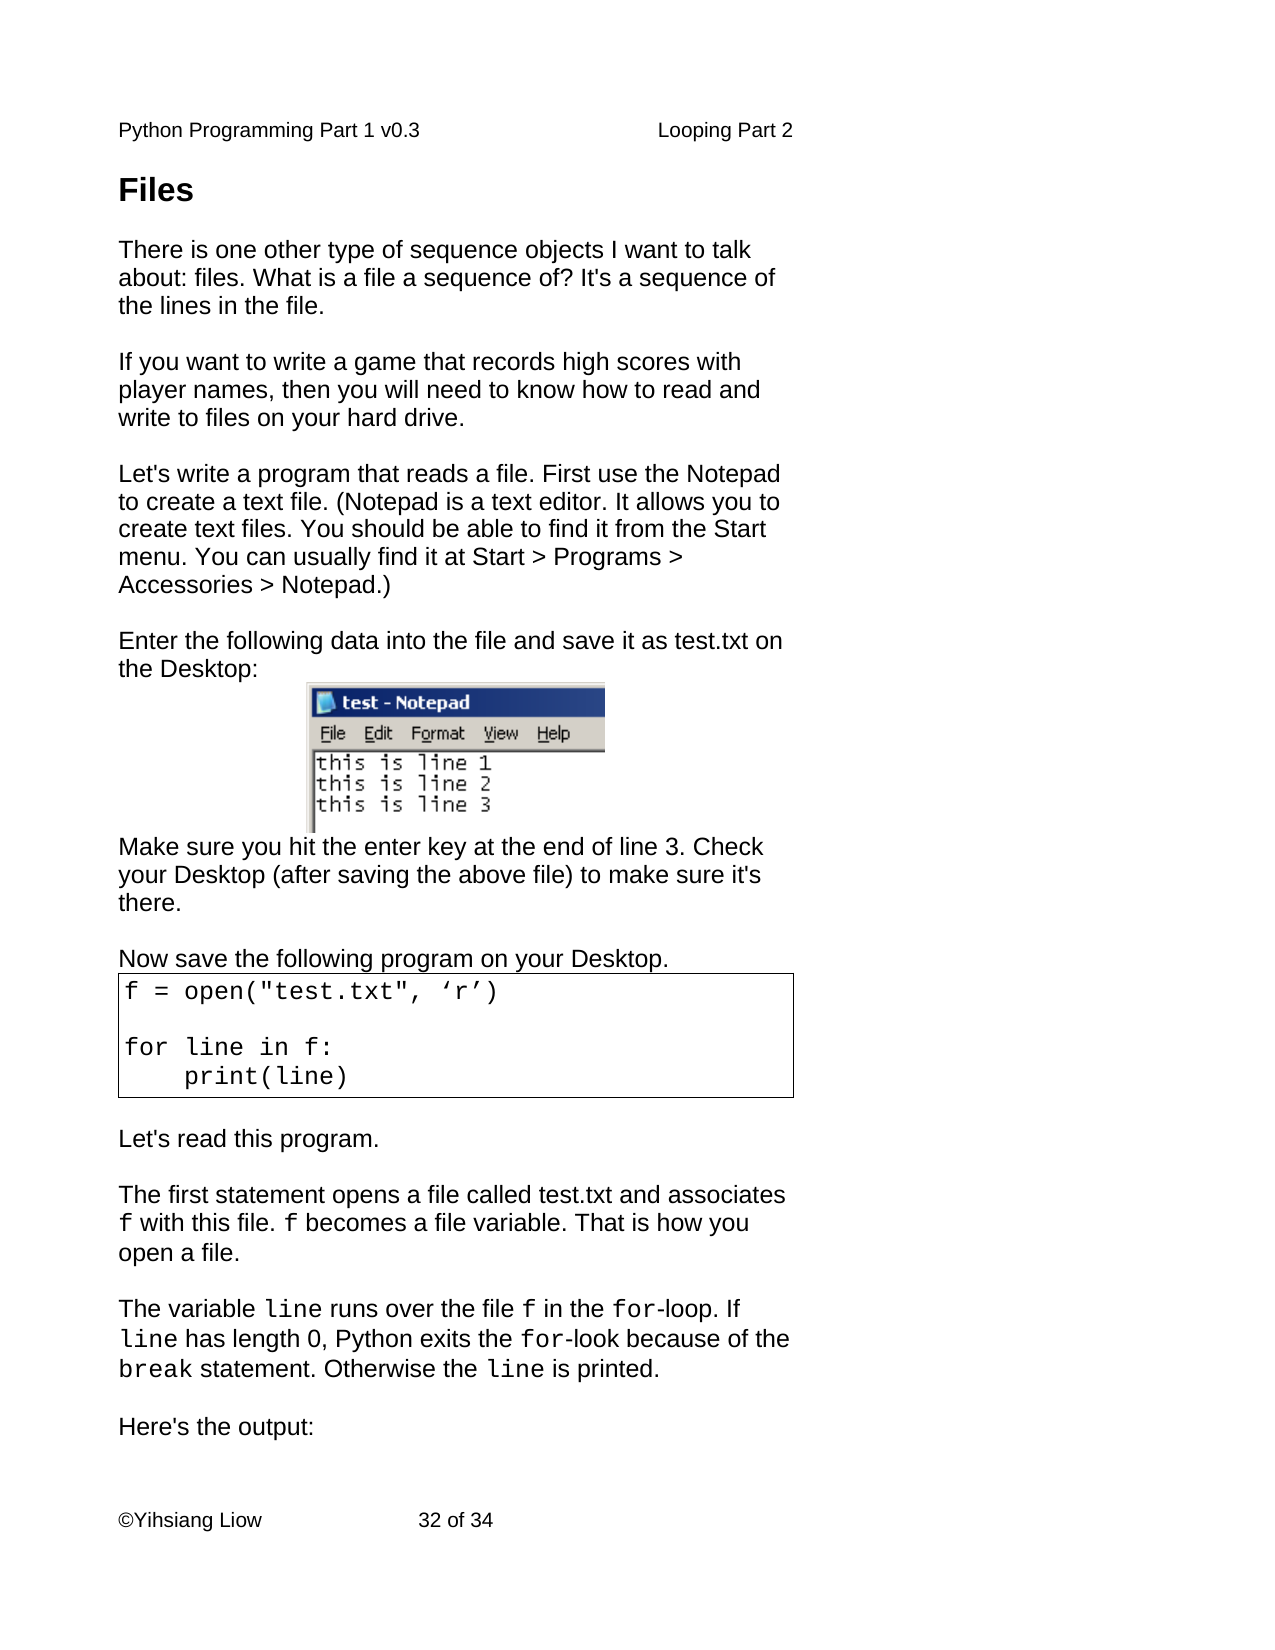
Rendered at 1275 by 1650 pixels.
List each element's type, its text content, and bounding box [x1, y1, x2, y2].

text Enter the following data into the file and save it as test.txt on the Desktop: [118, 627, 793, 683]
text Now save the following program on your Desktop. [118, 944, 793, 972]
text The variable line runs over the file f in the for-loop. If line has length 0, Python exits the for-look because of the break statement. Otherwise the line is printed. [118, 1295, 793, 1385]
text There is one other type of sequence objects I want to talk about: files. What is a file a sequence of? It's a sequence of the lines in the file. [118, 236, 793, 320]
text Make sure you hit the enter key at the end of line 3. Check your Desktop (after saving the above file) to make sure it's there. [118, 683, 793, 917]
text Here's the output: [118, 1413, 793, 1441]
text If you want to write a game that records high scores with player names, then you will need to know how to read and write to files on your hard drive. [118, 348, 793, 431]
text The first statement opens a file called test.txt and associates f with this file. f becomes a file variable. That is how you open a file. [118, 1181, 793, 1267]
table_header f = open("test.txt", ‘r’) for line in f: print(line) [119, 974, 793, 1097]
text Let's read this program. [118, 1125, 793, 1153]
text Let's write a program that reads a file. First use the Notepad to create a text file. (Notepad is a text editor. It allows you to create text files. You should be able to find it from the Start menu. You can usually find it at Start > Programs > Accessories > Notepad.) [118, 459, 793, 599]
text Files [118, 171, 793, 208]
